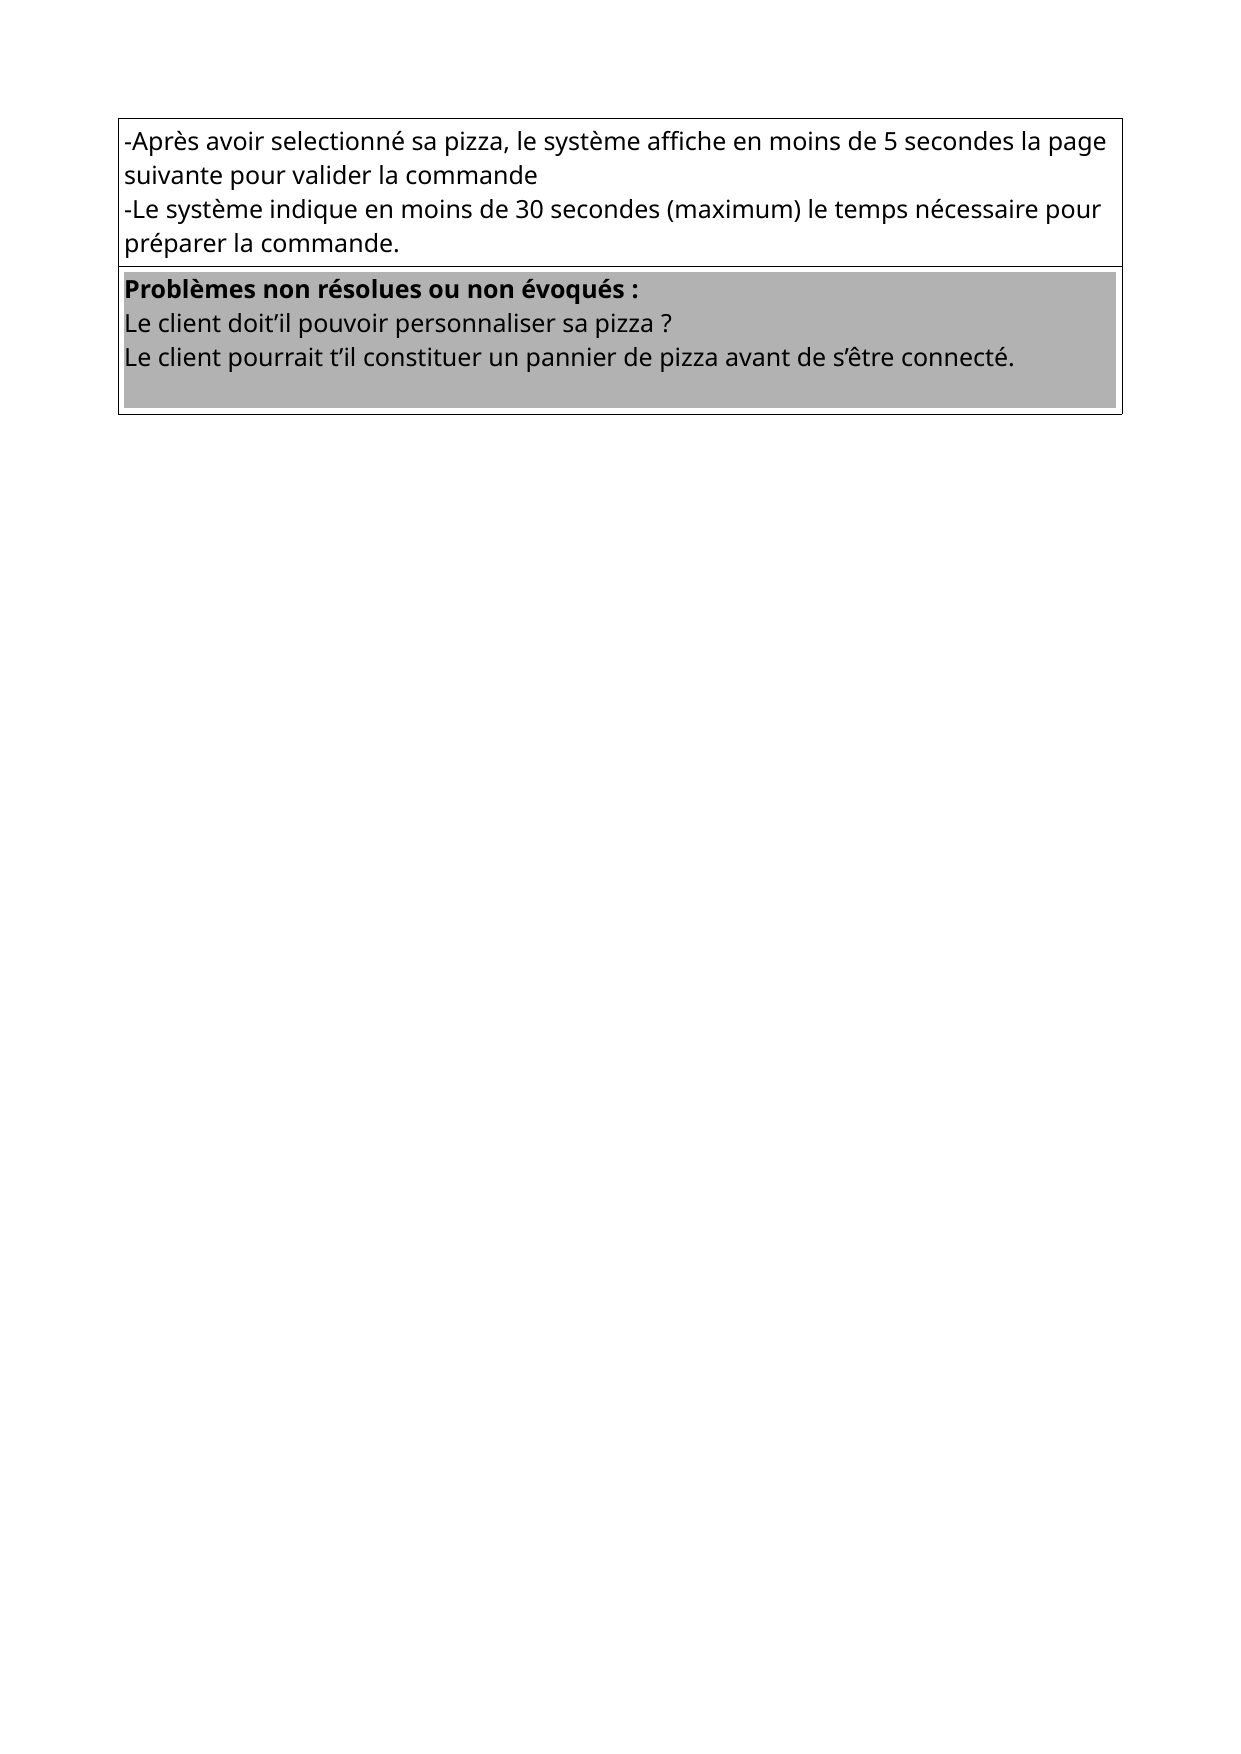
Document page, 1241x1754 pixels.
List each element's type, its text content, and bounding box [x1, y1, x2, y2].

table_cell Problèmes non résolues ou non évoqués : Le client doit’il pouvoir personnaliser sa pizza ? Le client pourrait t’il constituer un pannier de pizza avant de s’être connecté. [119, 267, 1122, 414]
table_cell -Après avoir selectionné sa pizza, le système affiche en moins de 5 secondes la page suivante pour valider la commande -Le système indique en moins de 30 secondes (maximum) le temps nécessaire pour préparer la commande. [119, 119, 1122, 266]
